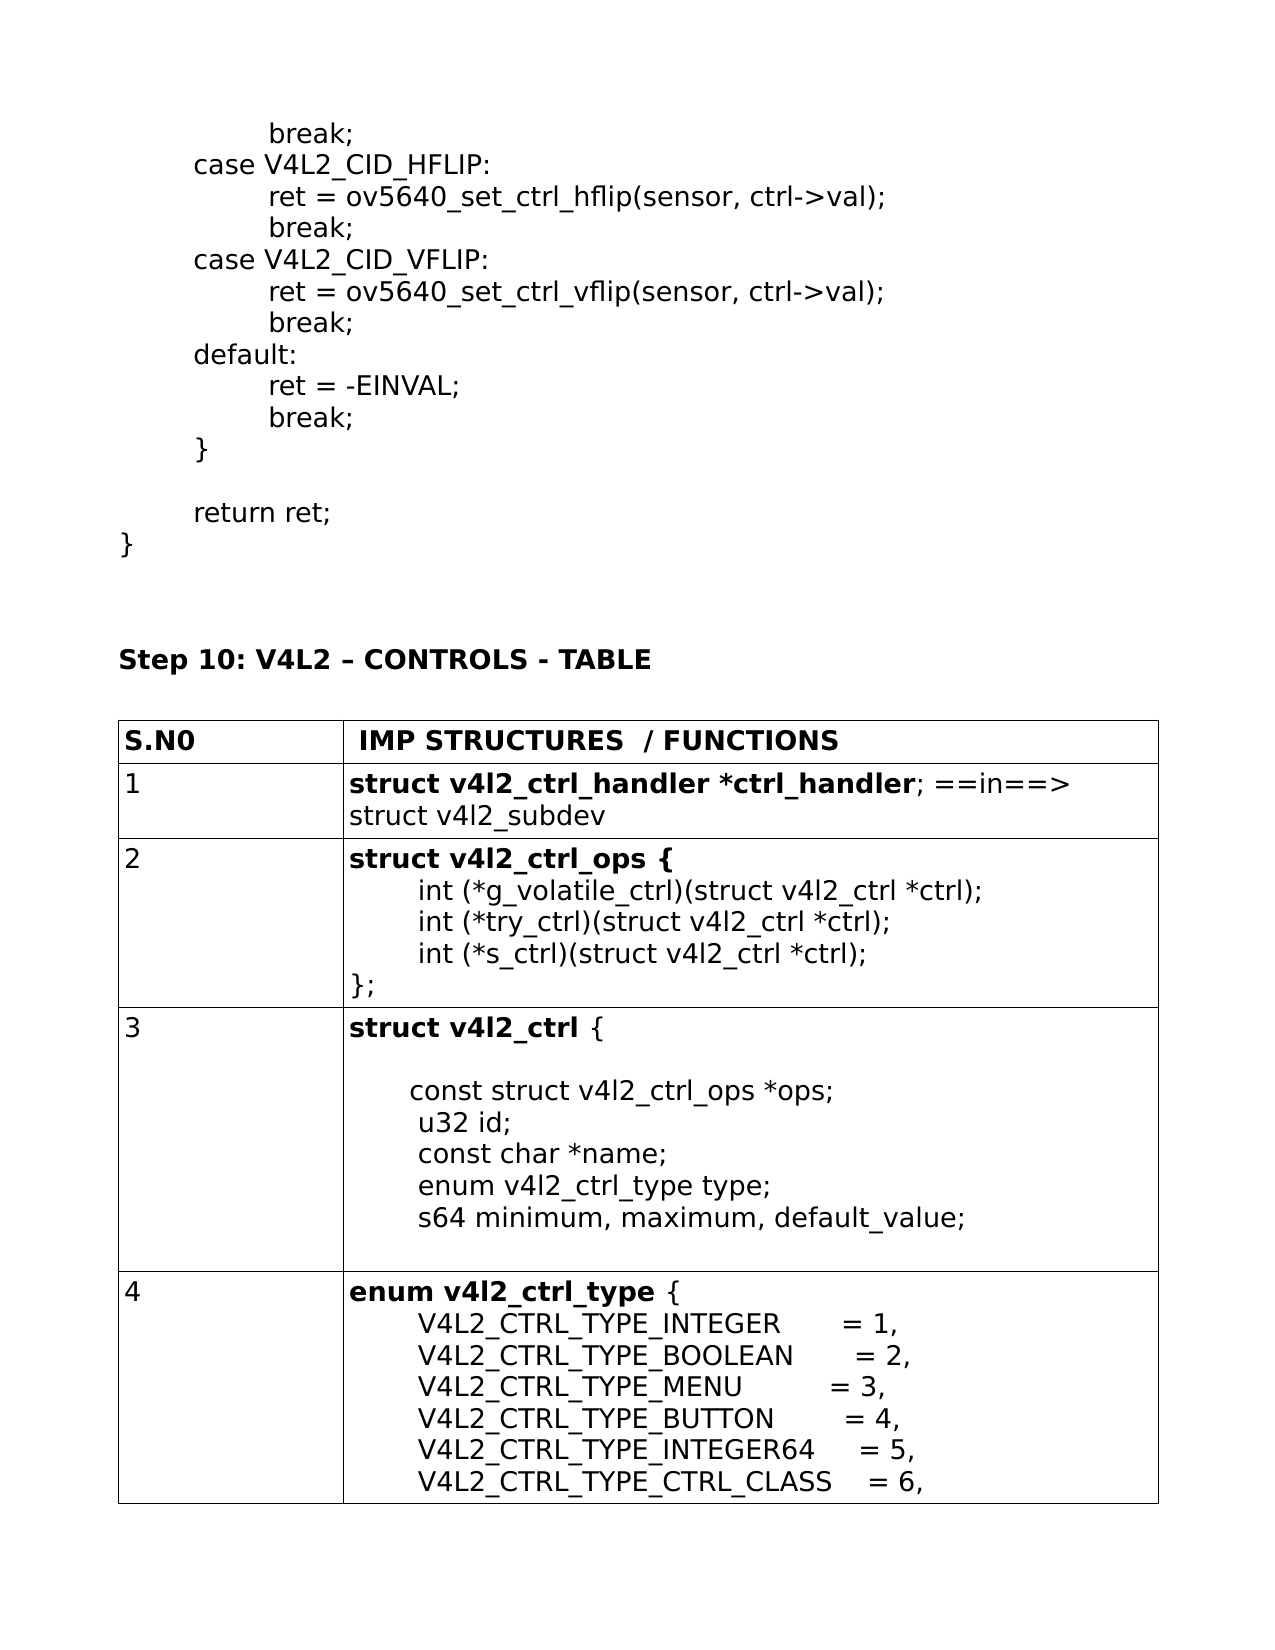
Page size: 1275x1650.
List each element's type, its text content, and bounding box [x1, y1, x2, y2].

text return ret; [118, 497, 1157, 528]
table_cell struct v4l2_ctrl { const struct v4l2_ctrl_ops *ops; u32 id; const char *name; enum v4l2_ctrl_type type; s64 minimum, maximum, default_value; [344, 1008, 1158, 1271]
text break; [118, 118, 1157, 150]
text ret = ov5640_set_ctrl_vflip(sensor, ctrl->val); [118, 276, 1157, 307]
table_header IMP STRUCTURES / FUNCTIONS [344, 721, 1158, 763]
table_cell 2 [119, 839, 343, 1007]
text case V4L2_CID_VFLIP: [118, 244, 1157, 276]
text } [118, 434, 1157, 465]
table_cell struct v4l2_ctrl_handler *ctrl_handler; ==in==> struct v4l2_subdev [344, 764, 1158, 837]
table_cell 3 [119, 1008, 343, 1271]
table_cell 1 [119, 764, 343, 837]
table_header S.N0 [119, 721, 343, 763]
table_cell struct v4l2_ctrl_ops { int (*g_volatile_ctrl)(struct v4l2_ctrl *ctrl); int (*try_ctrl)(struct v4l2_ctrl *ctrl); int (*s_ctrl)(struct v4l2_ctrl *ctrl); }; [344, 839, 1158, 1007]
text } [118, 528, 1157, 560]
subtitle Step 10: V4L2 – CONTROLS - TABLE [118, 644, 1157, 676]
text ret = -EINVAL; [118, 371, 1157, 402]
text break; [118, 213, 1157, 244]
table_cell 4 [119, 1272, 343, 1503]
text case V4L2_CID_HFLIP: [118, 150, 1157, 181]
text ret = ov5640_set_ctrl_hflip(sensor, ctrl->val); [118, 181, 1157, 213]
text default: [118, 339, 1157, 371]
table_cell enum v4l2_ctrl_type { V4L2_CTRL_TYPE_INTEGER = 1, V4L2_CTRL_TYPE_BOOLEAN = 2, V4L2_CTRL_TYPE_MENU = 3, V4L2_CTRL_TYPE_BUTTON = 4, V4L2_CTRL_TYPE_INTEGER64 = 5, V4L2_CTRL_TYPE_CTRL_CLASS = 6, [344, 1272, 1158, 1503]
text break; [118, 402, 1157, 434]
text break; [118, 307, 1157, 339]
